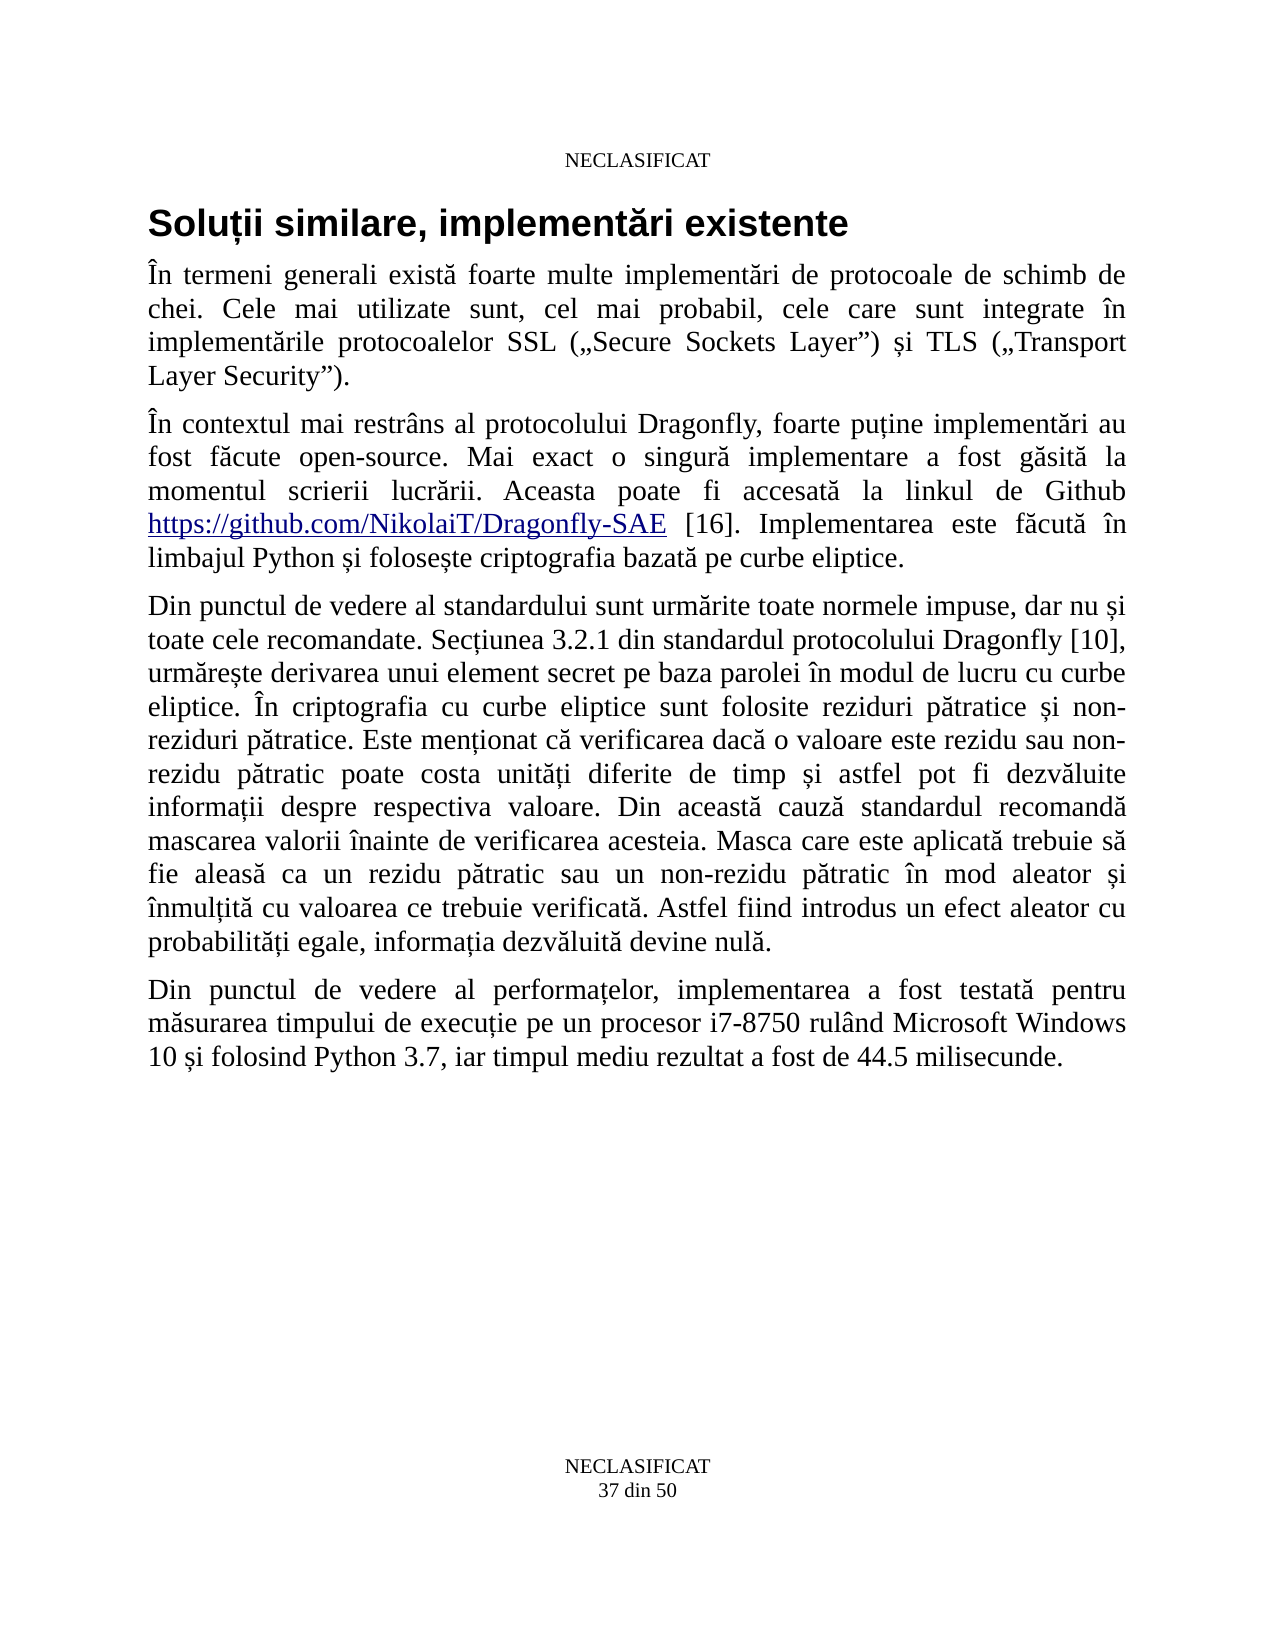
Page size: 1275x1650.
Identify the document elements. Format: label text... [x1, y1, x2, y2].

text În contextul mai restrâns al protocolului Dragonfly, foarte puține implementări au fost făcute open-source. Mai exact o singură implementare a fost găsită la momentul scrierii lucrării. Aceasta poate fi accesată la linkul de Github https://github.com/NikolaiT/Dragonfly-SAE [17]. Implementarea este făcută în limbajul Python și folosește criptografia bazată pe curbe eliptice. [148, 406, 1127, 574]
subtitle Soluții similare, implementări existente [148, 201, 1127, 245]
text În termeni generali există foarte multe implementări de protocoale de schimb de chei. Cele mai utilizate sunt, cel mai probabil, cele care sunt integrate în implementările protocoalelor SSL („Secure Sockets Layer”) și TLS („Transport Layer Security”). [148, 257, 1127, 391]
text Din punctul de vedere al performațelor, implementarea a fost testată pentru măsurarea timpului de execuție pe un procesor i7-8750 rulând Microsoft Windows 10 și folosind Python 3.7, iar timpul mediu rezultat a fost de 44.5 milisecunde. [148, 972, 1127, 1072]
text Din punctul de vedere al standardului sunt urmărite toate normele impuse, dar nu și toate cele recomandate. Secțiunea 3.2.1 din standardul protocolului Dragonfly [10], urmărește derivarea unui element secret pe baza parolei în modul de lucru cu curbe eliptice. În criptografia cu curbe eliptice sunt folosite reziduri pătratice și non-reziduri pătratice. Este menționat că verificarea dacă o valoare este rezidu sau non-rezidu pătratic poate costa unități diferite de timp și astfel pot fi dezvăluite informații despre respectiva valoare. Din această cauză standardul recomandă mascarea valorii înainte de verificarea acesteia. Masca care este aplicată trebuie să fie aleasă ca un rezidu pătratic sau un non-rezidu pătratic în mod aleator și înmulțită cu valoarea ce trebuie verificată. Astfel fiind introdus un efect aleator cu probabilități egale, informația dezvăluită devine nulă. [148, 588, 1127, 957]
